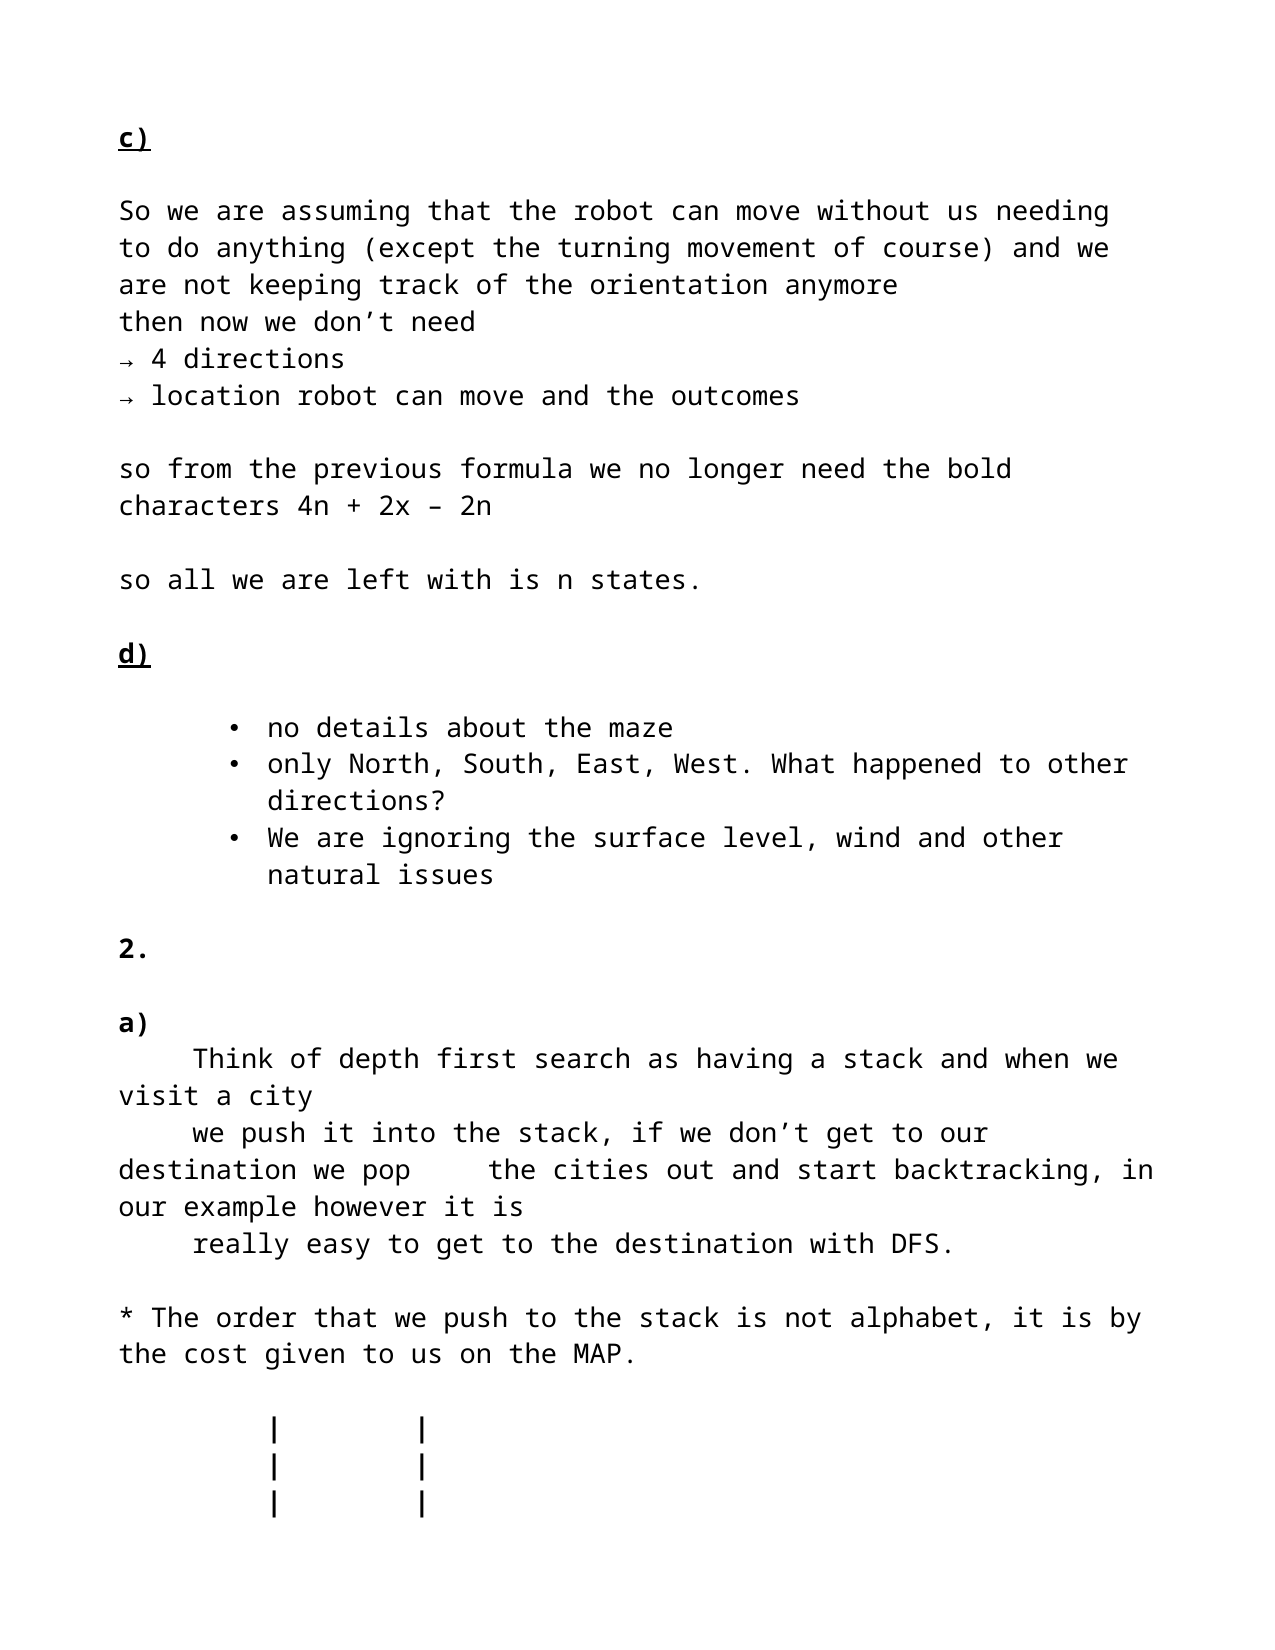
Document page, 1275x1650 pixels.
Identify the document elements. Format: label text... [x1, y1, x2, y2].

text really easy to get to the destination with DFS. [118, 1224, 1157, 1261]
text c) [118, 118, 1157, 155]
text a) [118, 1003, 1157, 1040]
list only North, South, East, West. What happened to other directions? [229, 745, 1157, 819]
text 2. [118, 929, 1157, 966]
text so from the previous formula we no longer need the bold characters 4n + 2x – 2n [118, 450, 1157, 524]
list no details about the maze [229, 708, 1157, 745]
text | | [118, 1409, 1157, 1446]
text → 4 directions [118, 339, 1157, 376]
text we push it into the stack, if we don’t get to our destination we pop the cities out and start backtracking, in our example however it is [118, 1114, 1157, 1224]
text | | [118, 1482, 1157, 1519]
text | | [118, 1446, 1157, 1482]
text So we are assuming that the robot can move without us needing to do anything (except the turning movement of course) and we are not keeping track of the orientation anymore [118, 192, 1157, 302]
text then now we don’t need [118, 302, 1157, 339]
text → location robot can move and the outcomes [118, 376, 1157, 413]
text d) [118, 634, 1157, 671]
text so all we are left with is n states. [118, 561, 1157, 597]
list We are ignoring the surface level, wind and other natural issues [229, 819, 1157, 892]
text Think of depth first search as having a stack and when we visit a city [118, 1040, 1157, 1114]
text * The order that we push to the stack is not alphabet, it is by the cost given to us on the MAP. [118, 1298, 1157, 1372]
